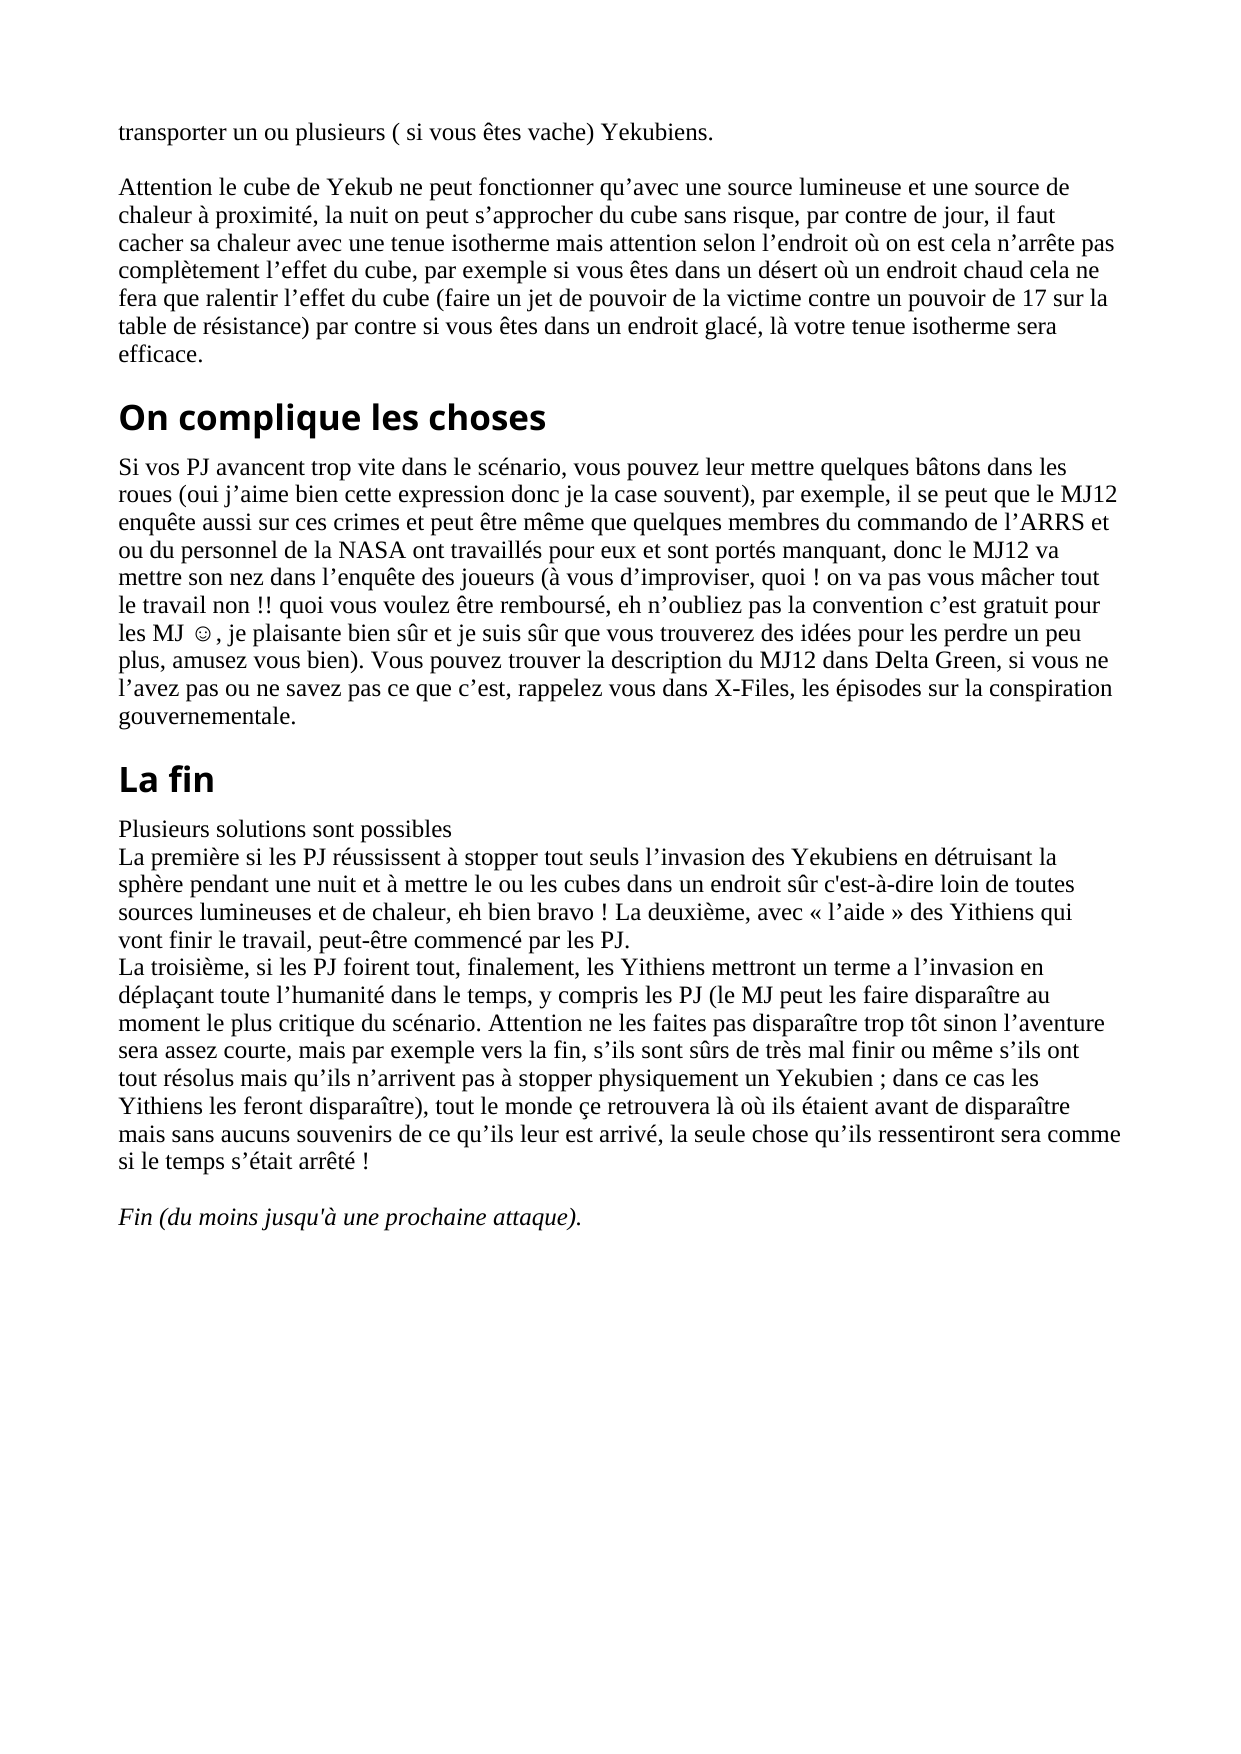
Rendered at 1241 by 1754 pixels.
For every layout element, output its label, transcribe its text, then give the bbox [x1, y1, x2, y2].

subtitle La fin [118, 755, 1122, 802]
text Si vos PJ avancent trop vite dans le scénario, vous pouvez leur mettre quelques bâtons dans les roues (oui j’aime bien cette expression donc je la case souvent), par exemple, il se peut que le MJ12 enquête aussi sur ces crimes et peut être même que quelques membres du commando de l’ARRS et ou du personnel de la NASA ont travaillés pour eux et sont portés manquant, donc le MJ12 va mettre son nez dans l’enquête des joueurs (à vous d’improviser, quoi ! on va pas vous mâcher tout le travail non !! quoi vous voulez être remboursé, eh n’oubliez pas la convention c’est gratuit pour les MJ ☺, je plaisante bien sûr et je suis sûr que vous trouverez des idées pour les perdre un peu plus, amusez vous bien). Vous pouvez trouver la description du MJ12 dans Delta Green, si vous ne l’avez pas ou ne savez pas ce que c’est, rappelez vous dans X-Files, les épisodes sur la conspiration gouvernementale. [118, 453, 1122, 730]
text La troisième, si les PJ foirent tout, finalement, les Yithiens mettront un terme a l’invasion en déplaçant toute l’humanité dans le temps, y compris les PJ (le MJ peut les faire disparaître au moment le plus critique du scénario. Attention ne les faites pas disparaître trop tôt sinon l’aventure sera assez courte, mais par exemple vers la fin, s’ils sont sûrs de très mal finir ou même s’ils ont tout résolus mais qu’ils n’arrivent pas à stopper physiquement un Yekubien ; dans ce cas les Yithiens les feront disparaître), tout le monde çe retrouvera là où ils étaient avant de disparaître mais sans aucuns souvenirs de ce qu’ils leur est arrivé, la seule chose qu’ils ressentiront sera comme si le temps s’était arrêté ! [118, 953, 1122, 1175]
text La première si les PJ réussissent à stopper tout seuls l’invasion des Yekubiens en détruisant la sphère pendant une nuit et à mettre le ou les cubes dans un endroit sûr c'est-à-dire loin de toutes sources lumineuses et de chaleur, eh bien bravo ! La deuxième, avec « l’aide » des Yithiens qui vont finir le travail, peut-être commencé par les PJ. [118, 843, 1122, 953]
text Attention le cube de Yekub ne peut fonctionner qu’avec une source lumineuse et une source de chaleur à proximité, la nuit on peut s’approcher du cube sans risque, par contre de jour, il faut cacher sa chaleur avec une tenue isotherme mais attention selon l’endroit où on est cela n’arrête pas complètement l’effet du cube, par exemple si vous êtes dans un désert où un endroit chaud cela ne fera que ralentir l’effet du cube (faire un jet de pouvoir de la victime contre un pouvoir de 17 sur la table de résistance) par contre si vous êtes dans un endroit glacé, là votre tenue isotherme sera efficace. [118, 173, 1122, 367]
subtitle On complique les choses [118, 392, 1122, 440]
text transporter un ou plusieurs ( si vous êtes vache) Yekubiens. [118, 118, 1122, 146]
text Plusieurs solutions sont possibles [118, 815, 1122, 843]
text Fin (du moins jusqu'à une prochaine attaque). [118, 1203, 1122, 1231]
